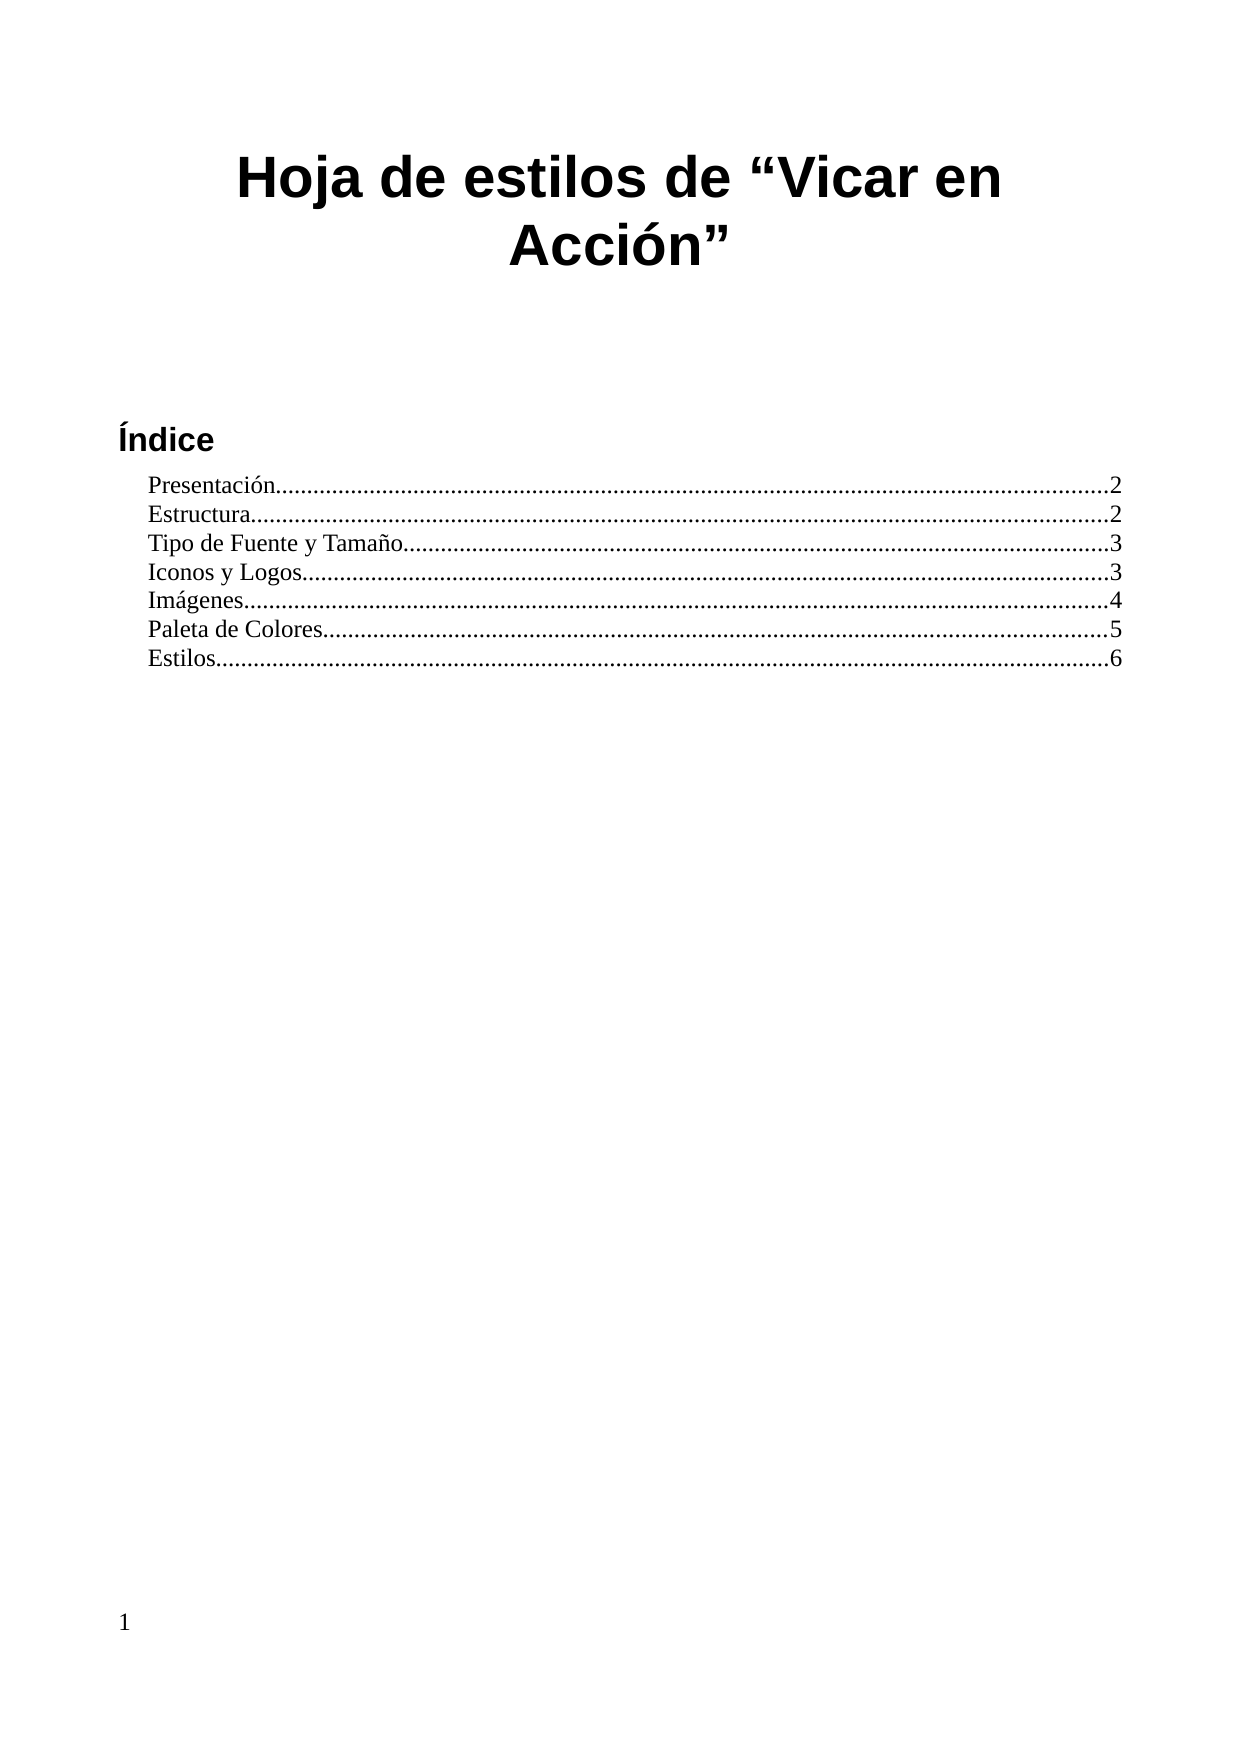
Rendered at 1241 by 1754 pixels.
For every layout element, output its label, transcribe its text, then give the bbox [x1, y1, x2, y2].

text Presentación 2 [148, 471, 1122, 499]
text Tipo de Fuente y Tamaño 3 [148, 528, 1122, 557]
text Estructura 2 [148, 499, 1122, 528]
text Estilos 6 [148, 643, 1122, 672]
title Hoja de estilos de “Vicar en Acción” [118, 143, 1122, 277]
subtitle Índice [118, 419, 1122, 458]
text Imágenes 4 [148, 586, 1122, 614]
text Paleta de Colores 5 [148, 614, 1122, 643]
text Iconos y Logos 3 [148, 557, 1122, 586]
